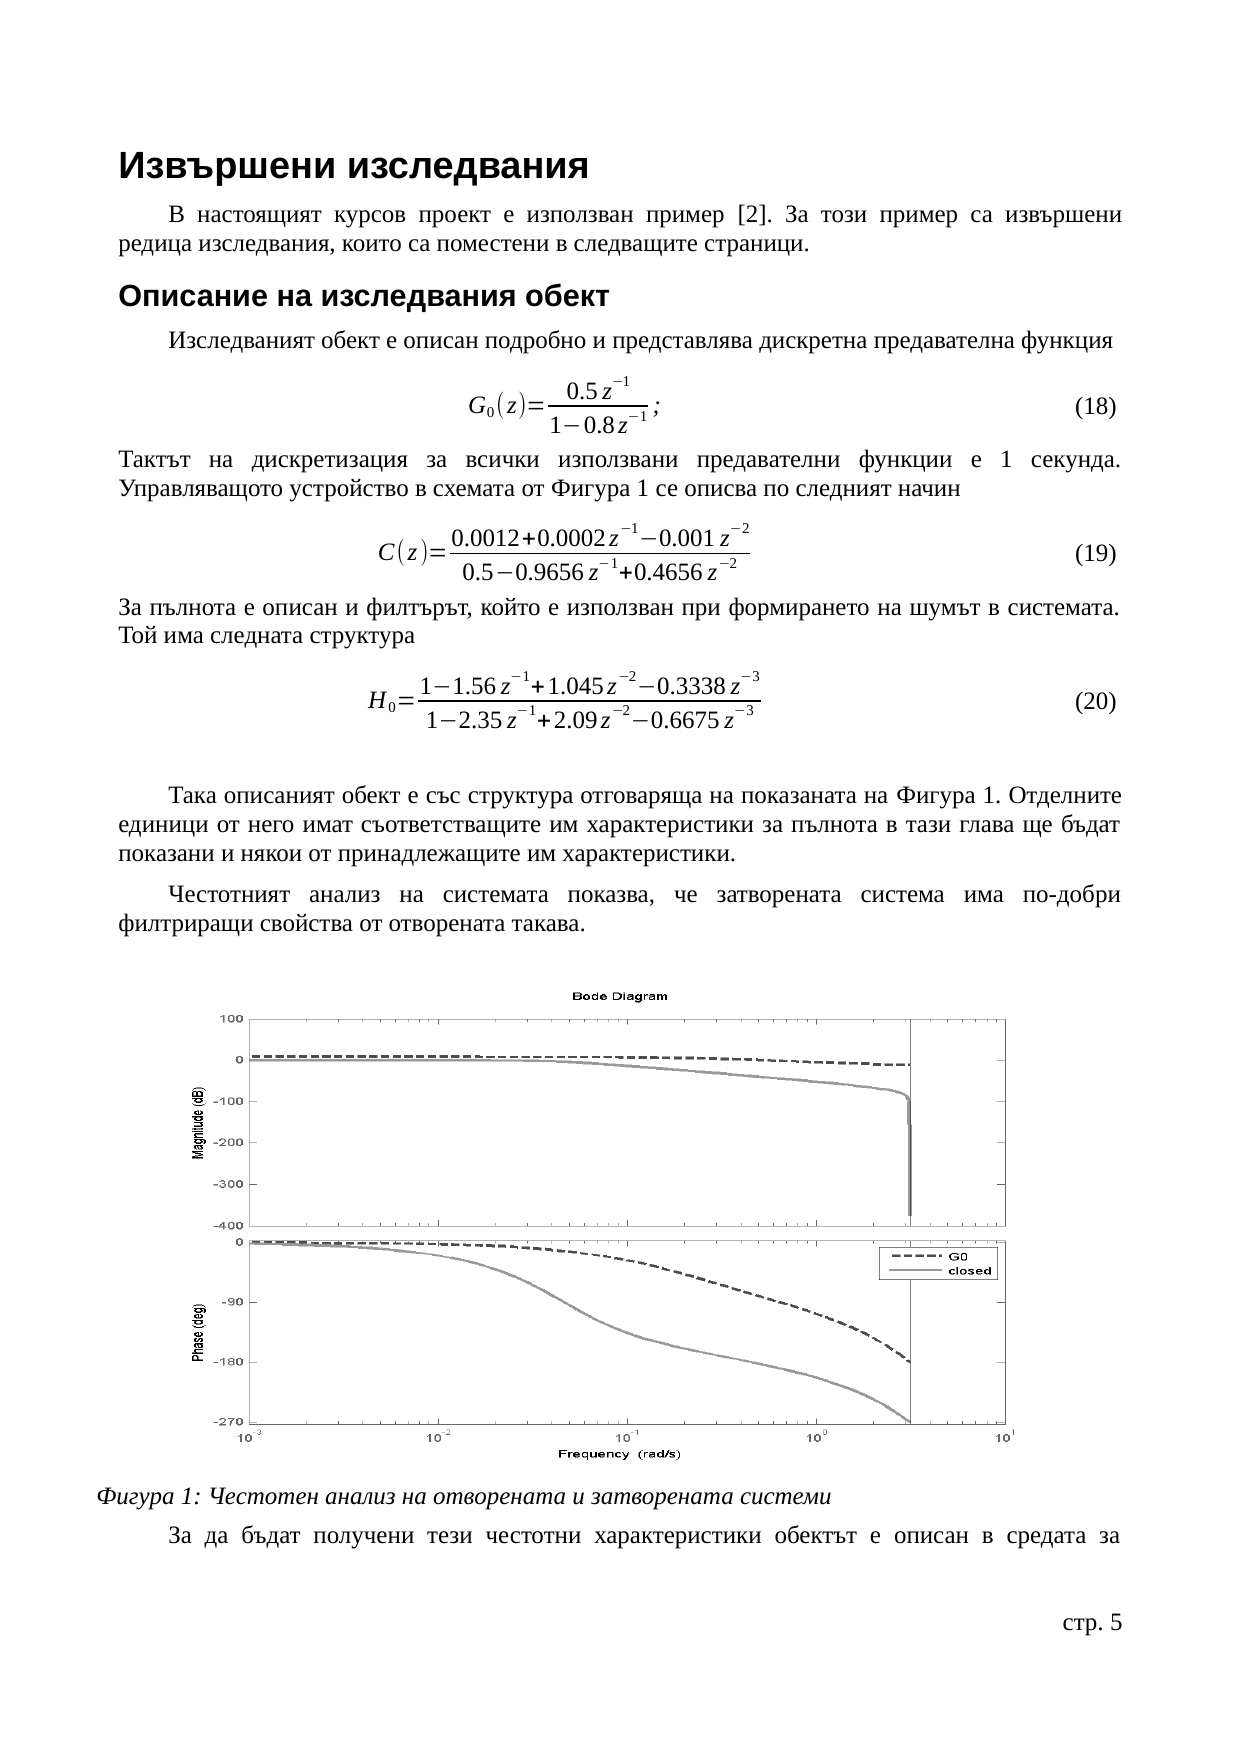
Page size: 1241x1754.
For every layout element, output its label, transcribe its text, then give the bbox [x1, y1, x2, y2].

text В настоящият курсов проект е използван пример [2]. За този пример са извършени редица изследвания, които са поместени в следващите страници. [118, 199, 1122, 257]
table_header [118, 367, 1010, 444]
text Тактът на дискретизация за всички използвани предавателни функции е 1 секунда. Управляващото устройство в схемата от Фигура 1 се описва по следният начин [118, 444, 1122, 502]
subtitle Описание на изследвания обект [118, 278, 1122, 313]
table_header [118, 662, 1010, 739]
table_header [118, 514, 1010, 592]
text Честотният анализ на системата показва, че затворената система има по-добри филтриращи свойства от отворената такава. [118, 879, 1122, 937]
table_header (18) [1010, 367, 1122, 444]
table_header (20) [1010, 662, 1122, 739]
text Фигура 1: Честотен анализ на отворената и затворената системи [96, 1482, 1100, 1510]
text За да бъдат получени тези честотни характеристики обектът е описан в средата за [96, 942, 1122, 1549]
text За пълнота е описан и филтърът, който е използван при формирането на шумът в системата. Той има следната структура [118, 592, 1122, 649]
picture [96, 955, 1100, 1482]
text Така описаният обект е със структура отговаряща на показаната на Фигура 1. Отделните единици от него имат съответстващите им характеристики за пълнота в тази глава ще бъдат показани и някои от принадлежащите им характеристики. [118, 781, 1122, 867]
subtitle Извършени изследвания [118, 143, 1122, 187]
text Изследваният обект е описан подробно и представлява дискретна предавателна функция [118, 325, 1122, 354]
table_header (19) [1010, 514, 1122, 592]
